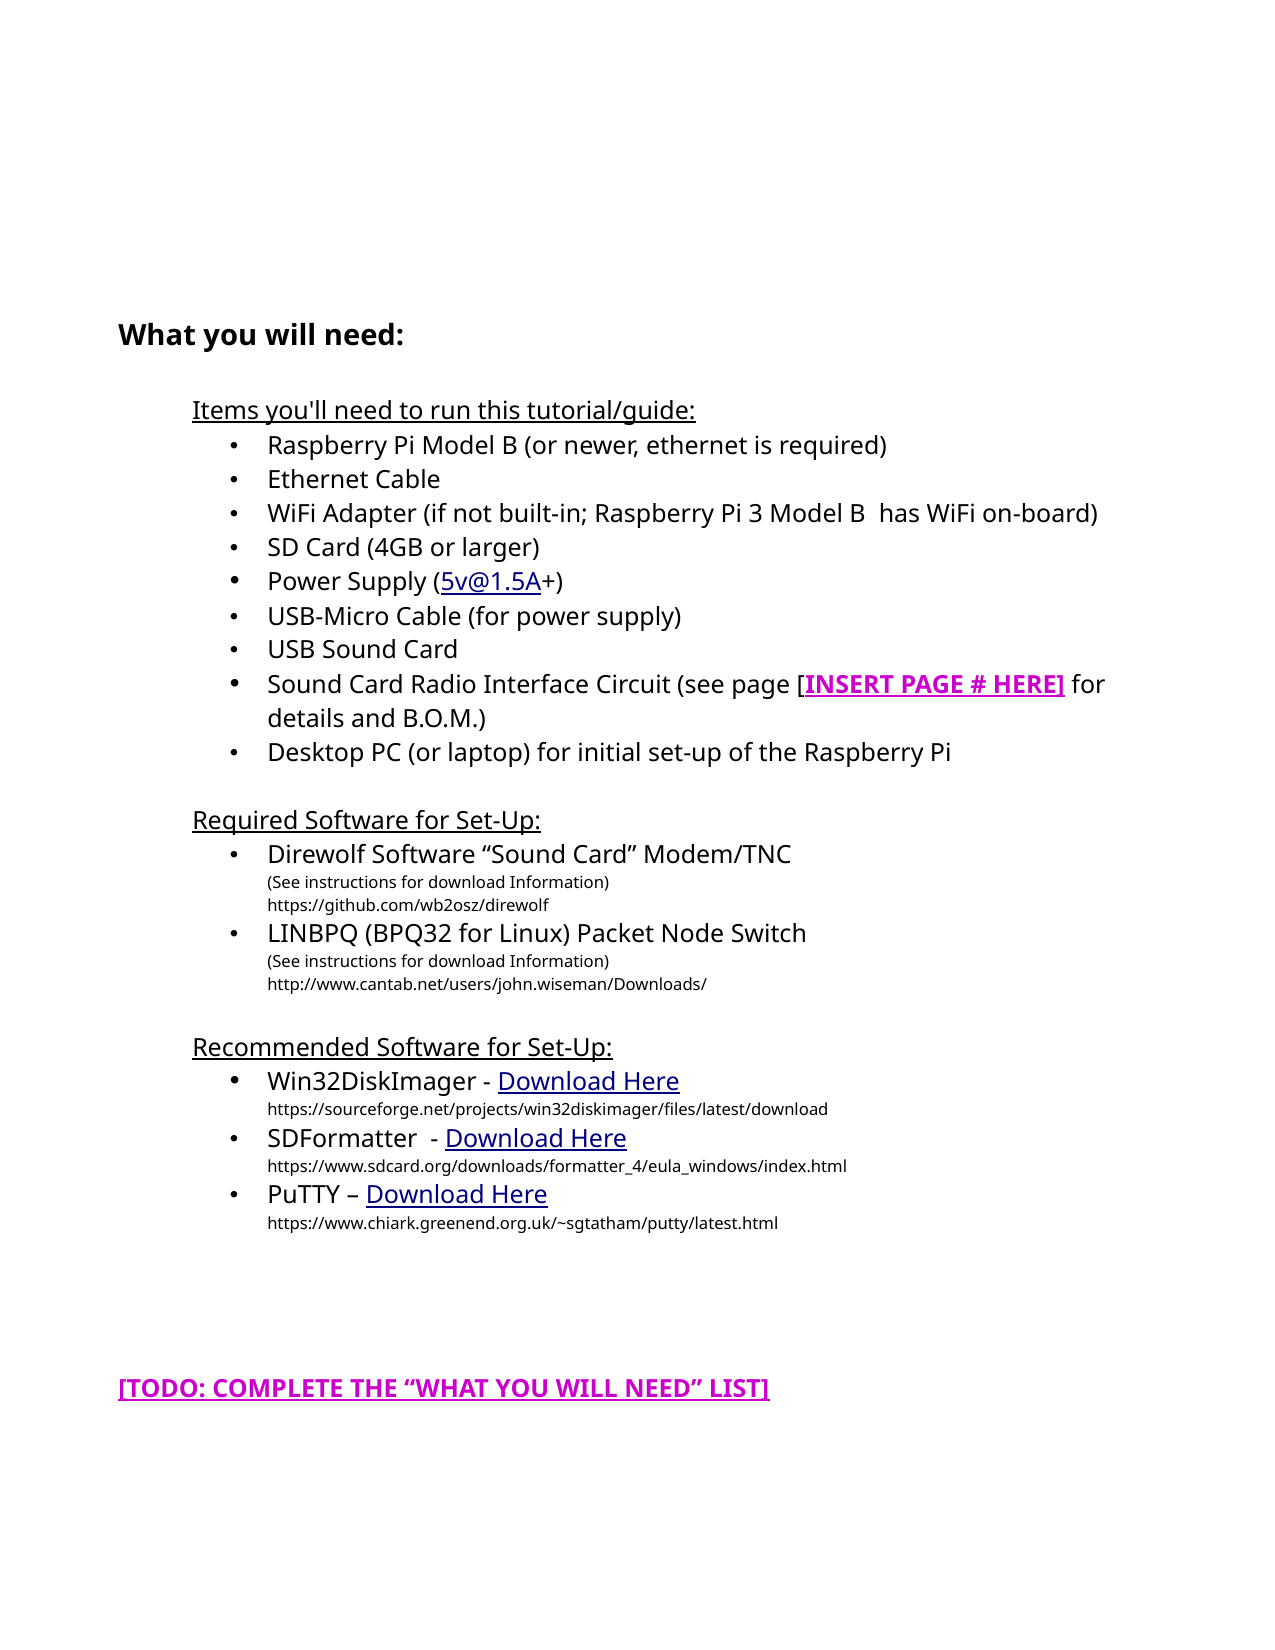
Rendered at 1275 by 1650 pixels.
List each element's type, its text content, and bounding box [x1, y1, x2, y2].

list http://www.cantab.net/users/john.wiseman/Downloads/ [229, 973, 1157, 996]
list LINBPQ (BPQ32 for Linux) Packet Node Switch [229, 916, 1157, 950]
list https://www.chiark.greenend.org.uk/~sgtatham/putty/latest.html [229, 1211, 1157, 1234]
list (See instructions for download Information) [229, 950, 1157, 973]
list PuTTY – Download Here [229, 1177, 1157, 1211]
list Raspberry Pi Model B (or newer, ethernet is required) [229, 428, 1157, 462]
text [TODO: COMPLETE THE “WHAT YOU WILL NEED” LIST] [118, 1370, 1157, 1404]
list Win32DiskImager - Download Here https://sourceforge.net/projects/win32diskimager/files/latest/download [229, 1064, 1157, 1120]
list USB Sound Card [229, 632, 1157, 666]
text Items you'll need to run this tutorial/guide: [118, 388, 1157, 428]
list SDFormatter - Download Here https://www.sdcard.org/downloads/formatter_4/eula_windows/index.html [229, 1120, 1157, 1177]
text Required Software for Set-Up: [118, 802, 1157, 837]
list Desktop PC (or laptop) for initial set-up of the Raspberry Pi [229, 734, 1157, 768]
list Power Supply (5v@1.5A+) [229, 564, 1157, 598]
list (See instructions for download Information) [229, 871, 1157, 893]
list WiFi Adapter (if not built-in; Raspberry Pi 3 Model B has WiFi on-board) [229, 496, 1157, 530]
list SD Card (4GB or larger) [229, 530, 1157, 564]
list USB-Micro Cable (for power supply) [229, 598, 1157, 632]
list Sound Card Radio Interface Circuit (see page [INSERT PAGE # HERE] for details and B.O.M.) [229, 666, 1157, 734]
text Recommended Software for Set-Up: [118, 1029, 1157, 1064]
list https://github.com/wb2osz/direwolf [229, 893, 1157, 916]
list Ethernet Cable [229, 462, 1157, 496]
list Direwolf Software “Sound Card” Modem/TNC [229, 837, 1157, 871]
text What you will need: [118, 314, 1157, 354]
